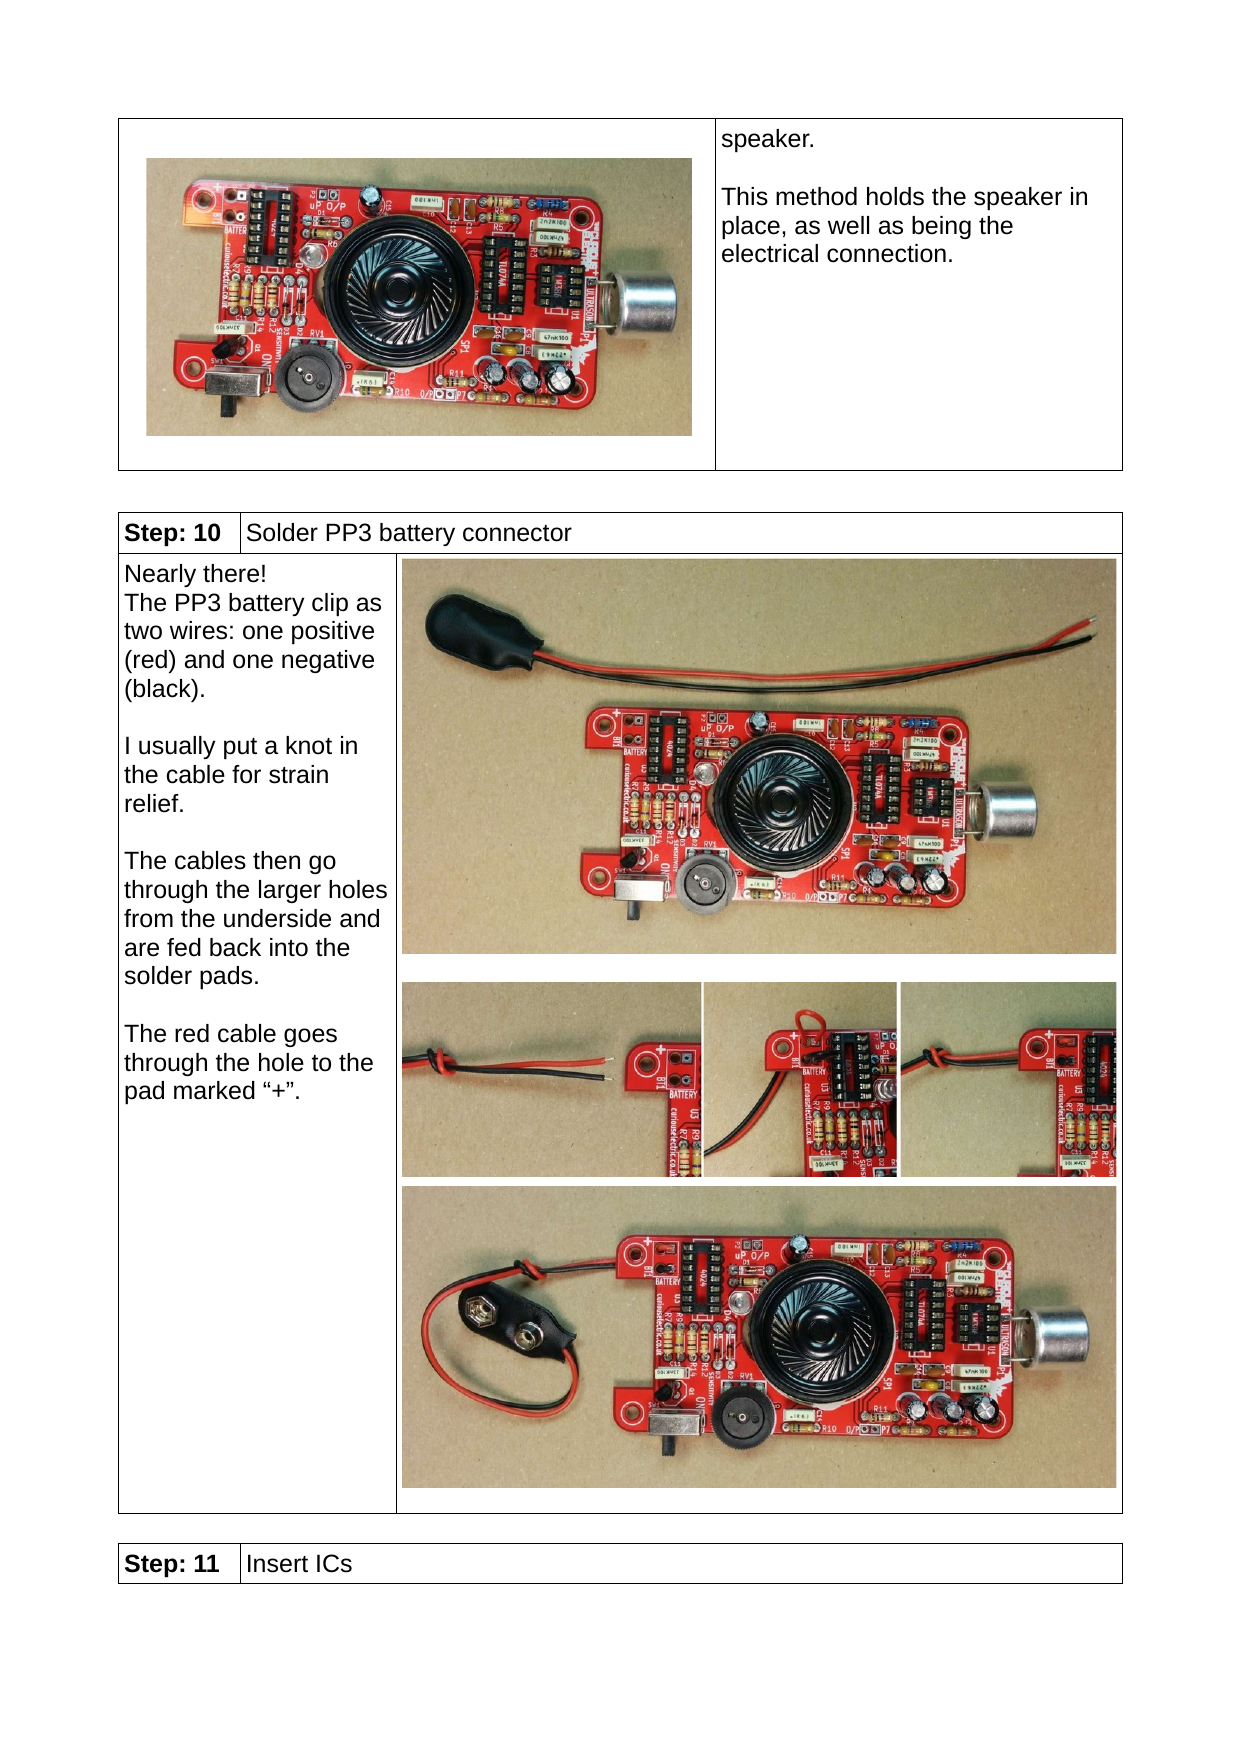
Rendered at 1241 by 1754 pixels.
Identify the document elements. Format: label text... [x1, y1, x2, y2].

table_cell Nearly there! The PP3 battery clip as two wires: one positive (red) and one negative (black). I usually put a knot in the cable for strain relief. The cables then go through the larger holes from the underside and are fed back into the solder pads. The red cable goes through the hole to the pad marked “+”. [119, 554, 396, 1513]
table_cell [397, 554, 1122, 1513]
picture [402, 558, 1117, 954]
table_cell speaker. This method holds the speaker in place, as well as being the electrical connection. [716, 119, 1122, 470]
picture [402, 982, 1117, 1177]
picture [146, 158, 692, 436]
table_header Step: 10 [119, 513, 240, 553]
picture [402, 1186, 1117, 1488]
table_cell [119, 119, 715, 470]
table_header Step: 11 [119, 1544, 240, 1583]
table_header Insert ICs [241, 1544, 1122, 1583]
table_header Solder PP3 battery connector [241, 513, 1122, 553]
